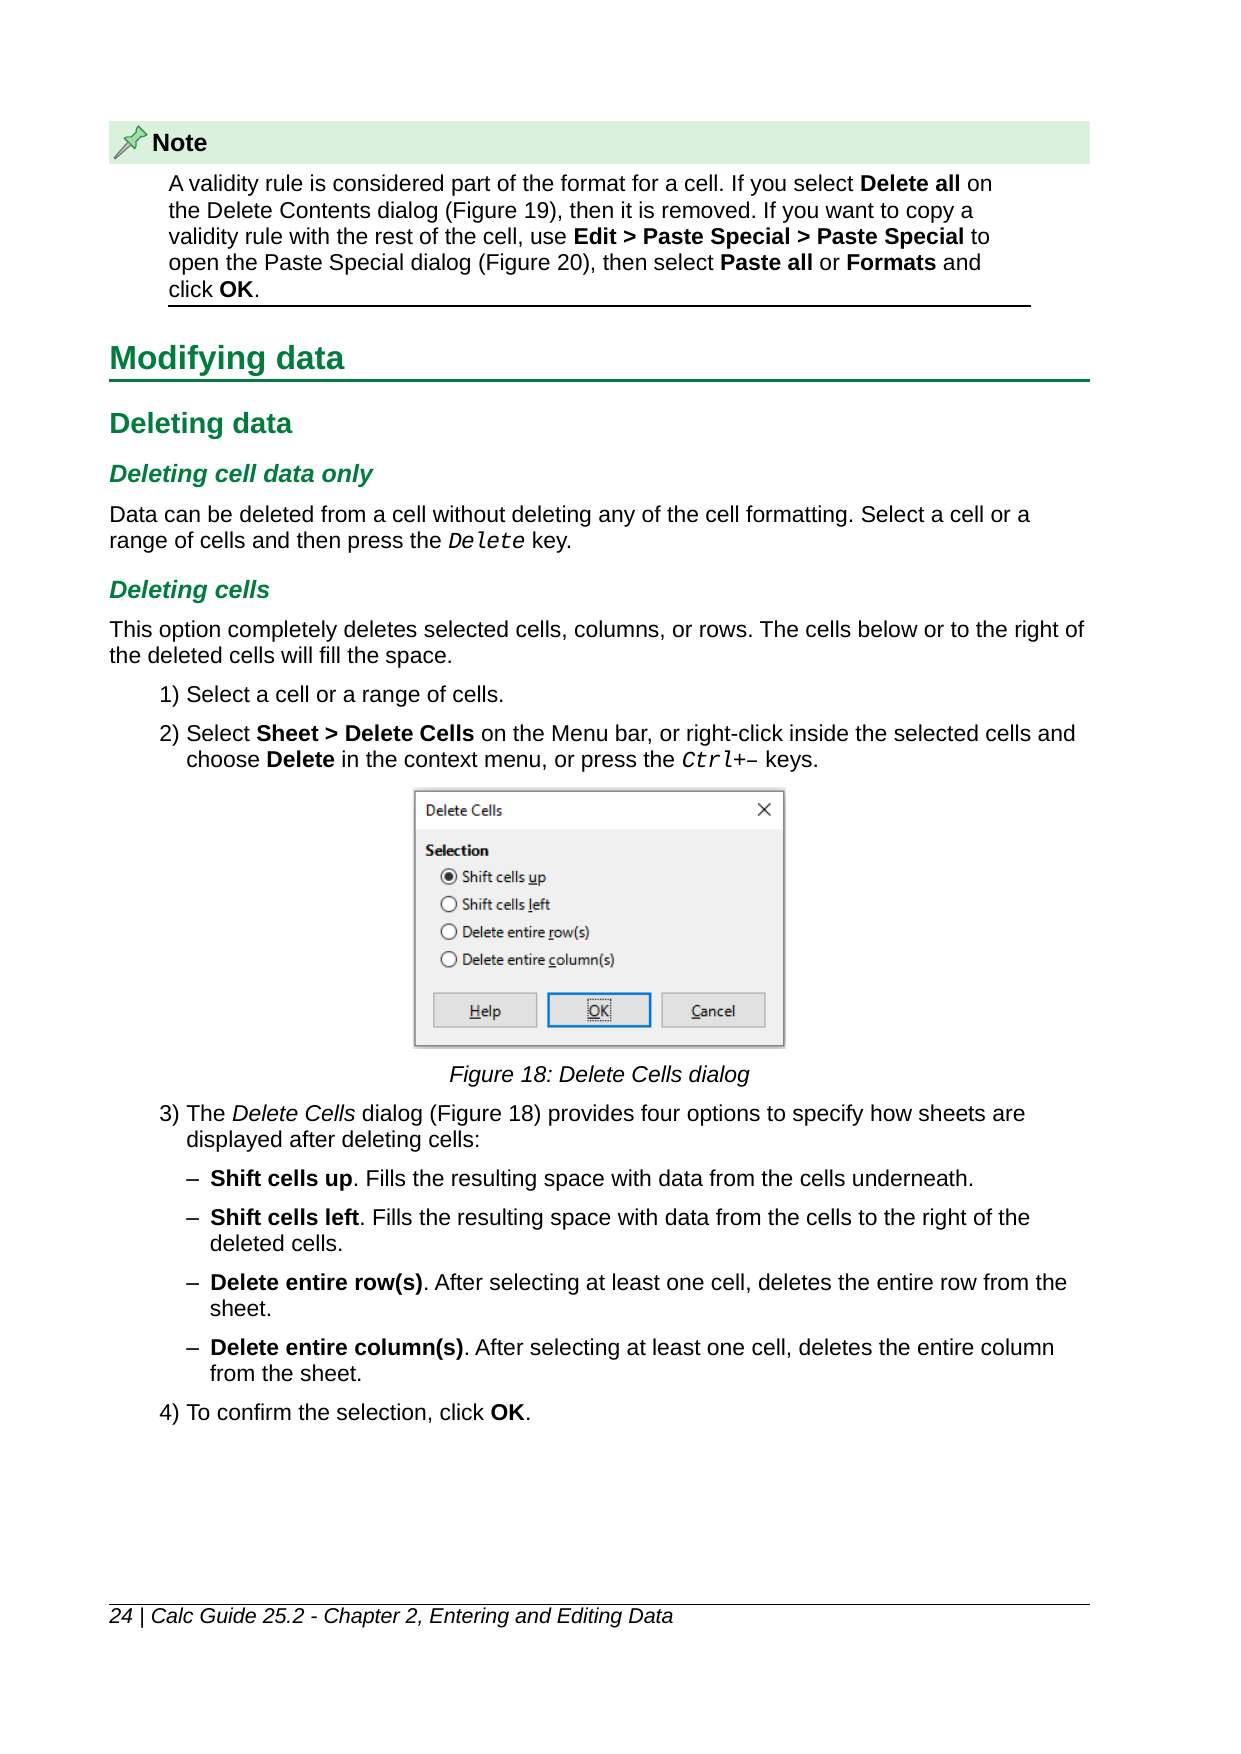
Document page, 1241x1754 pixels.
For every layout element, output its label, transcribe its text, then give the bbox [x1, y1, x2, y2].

subtitle Deleting cells [109, 575, 1090, 603]
subtitle Modifying data [109, 338, 1090, 379]
subtitle Note [109, 121, 1090, 164]
subtitle Deleting data [109, 406, 1090, 440]
list Delete entire column(s). After selecting at least one cell, deletes the entire column from the sheet. [186, 1334, 1090, 1387]
list Select Sheet > Delete Cells on the Menu bar, or right-click inside the selected cells and choose Delete in the context menu, or press the Ctrl+– keys. [186, 720, 1090, 775]
text Data can be deleted from a cell without deleting any of the cell formatting. Select a cell or a range of cells and then press the Delete key. [109, 501, 1090, 555]
text A validity rule is considered part of the format for a cell. If you select Delete all on the Delete Contents dialog (Figure 19), then it is removed. If you want to copy a validity rule with the rest of the cell, use Edit > Paste Special > Paste Special to open the Paste Special dialog (Figure 20), then select Paste all or Formats and click OK. [168, 170, 1031, 305]
list Delete entire row(s). After selecting at least one cell, deletes the entire row from the sheet. [186, 1269, 1090, 1322]
list This option completely deletes selected cells, columns, or rows. The cells below or to the right of the deleted cells will fill the space. [109, 616, 1090, 669]
text Figure 18: Delete Cells dialog [109, 1061, 1090, 1087]
picture [412, 787, 787, 1049]
list Select a cell or a range of cells. [186, 681, 1090, 707]
list The Delete Cells dialog (Figure 18) provides four options to specify how sheets are displayed after deleting cells: [186, 1099, 1090, 1152]
subtitle Deleting cell data only [109, 459, 1090, 488]
list Shift cells up. Fills the resulting space with data from the cells underneath. [186, 1165, 1090, 1191]
list Shift cells left. Fills the resulting space with data from the cells to the right of the deleted cells. [186, 1204, 1090, 1256]
list To confirm the selection, click OK. [186, 1399, 1090, 1426]
